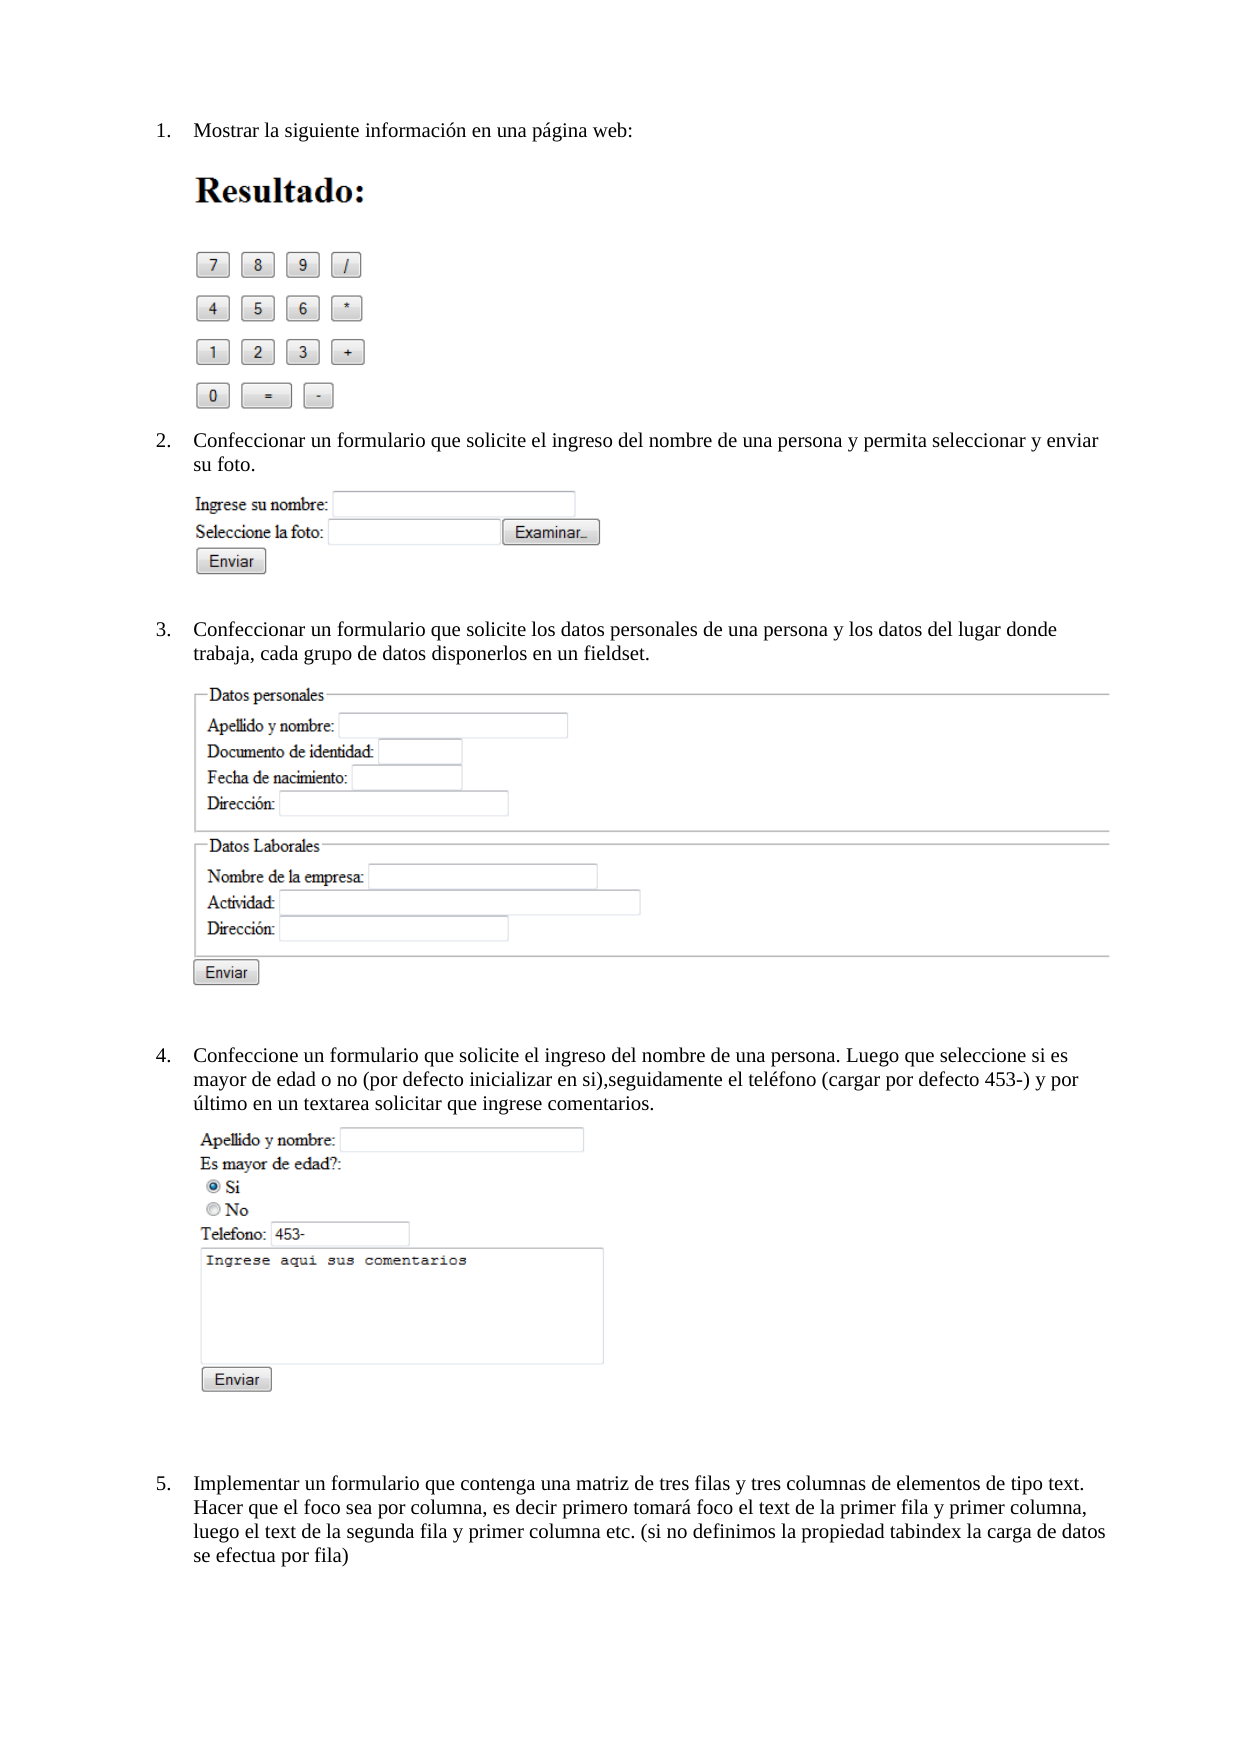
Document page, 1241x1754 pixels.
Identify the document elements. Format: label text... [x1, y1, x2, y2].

list Confeccione un formulario que solicite el ingreso del nombre de una persona. Luego que seleccione si es mayor de edad o no (por defecto inicializar en si),seguidamente el teléfono (cargar por defecto 453-) y por último en un textarea solicitar que ingrese comentarios. [156, 1043, 1122, 1115]
list Implementar un formulario que contenga una matriz de tres filas y tres columnas de elementos de tipo text. Hacer que el foco sea por columna, es decir primero tomará foco el text de la primer fila y primer columna, luego el text de la segunda fila y primer columna etc. (si no definimos la propiedad tabindex la carga de datos se efectua por fila) [156, 1471, 1122, 1567]
list Mostrar la siguiente información en una página web: [156, 118, 1122, 142]
list Confeccionar un formulario que solicite el ingreso del nombre de una persona y permita seleccionar y enviar su foto. [156, 166, 1122, 476]
list Confeccionar un formulario que solicite los datos personales de una persona y los datos del lugar donde trabaja, cada grupo de datos disponerlos en un fieldset. [156, 617, 1122, 665]
